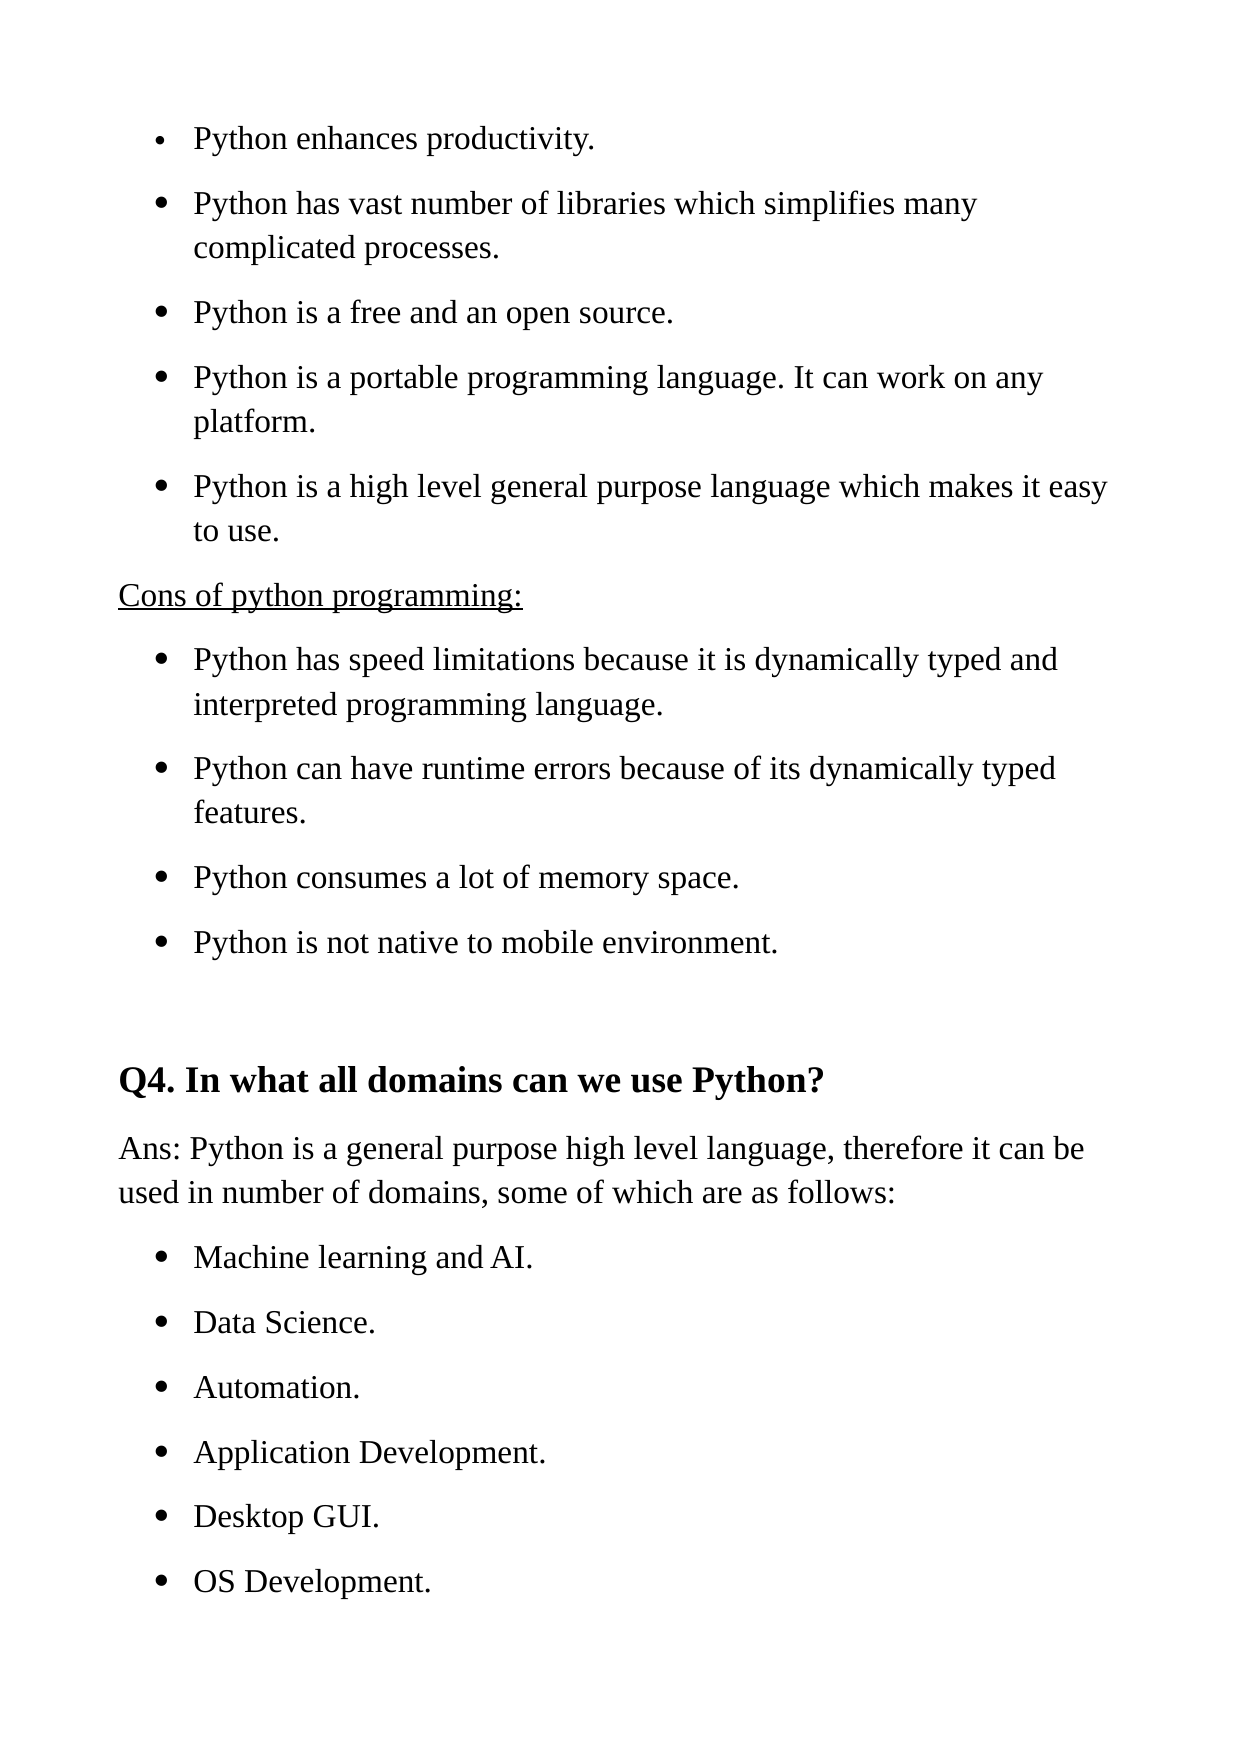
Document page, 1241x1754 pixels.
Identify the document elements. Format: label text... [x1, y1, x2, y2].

list Python consumes a lot of memory space. [156, 858, 1122, 896]
list Machine learning and AI. [156, 1237, 1122, 1276]
list Python is a portable programming language. It can work on any platform. [156, 357, 1122, 439]
list Python enhances productivity. [156, 118, 1122, 156]
list Python is not native to mobile environment. [156, 922, 1122, 961]
text Q4. In what all domains can we use Python? [118, 1058, 1122, 1101]
list Application Development. [156, 1432, 1122, 1470]
list Python has speed limitations because it is dynamically typed and interpreted programming language. [156, 640, 1122, 722]
text Ans: Python is a general purpose high level language, therefore it can be used in number of domains, some of which are as follows: [118, 1128, 1122, 1211]
list Python is a high level general purpose language which makes it easy to use. [156, 466, 1122, 548]
list Python is a free and an open source. [156, 292, 1122, 330]
list Python has vast number of libraries which simplifies many complicated processes. [156, 183, 1122, 265]
list Python can have runtime errors because of its dynamically typed features. [156, 749, 1122, 831]
list Automation. [156, 1367, 1122, 1405]
list Data Science. [156, 1302, 1122, 1340]
list Desktop GUI. [156, 1497, 1122, 1535]
text Cons of python programming: [118, 575, 1122, 613]
list OS Development. [156, 1562, 1122, 1600]
